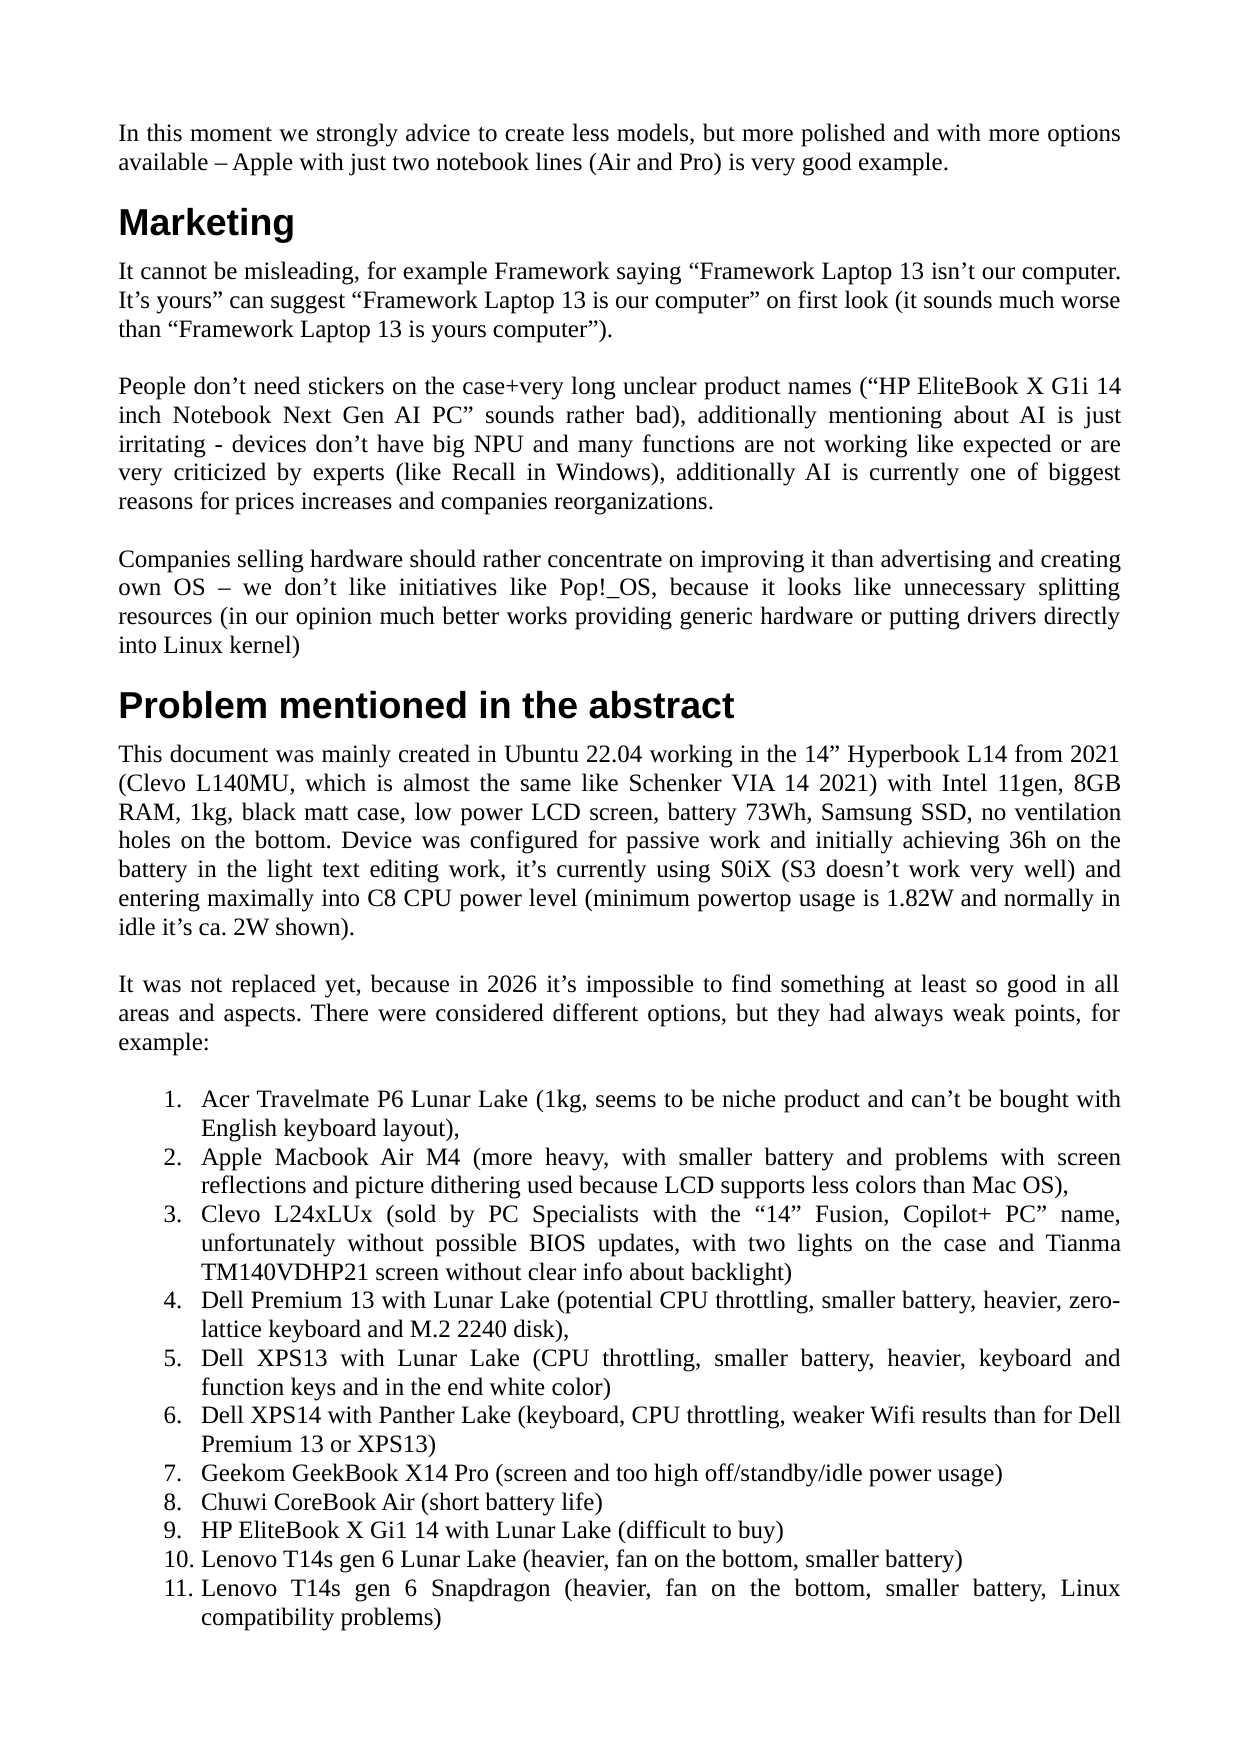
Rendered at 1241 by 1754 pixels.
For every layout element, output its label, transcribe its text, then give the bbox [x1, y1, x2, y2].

text It was not replaced yet, because in 2026 it’s impossible to find something at least so good in all areas and aspects. There were considered different options, but they had always weak points, for example: [118, 969, 1122, 1056]
subtitle Marketing [118, 201, 1122, 244]
list Dell Premium 13 with Lunar Lake (potential CPU throttling, smaller battery, heavier, zero-lattice keyboard and M.2 2240 disk), [163, 1286, 1122, 1343]
text It cannot be misleading, for example Framework saying “Framework Laptop 13 isn’t our computer. It’s yours” can suggest “Framework Laptop 13 is our computer” on first look (it sounds much worse than “Framework Laptop 13 is yours computer”). [118, 256, 1122, 342]
list Dell XPS13 with Lunar Lake (CPU throttling, smaller battery, heavier, keyboard and function keys and in the end white color) [163, 1343, 1122, 1401]
list Lenovo T14s gen 6 Snapdragon (heavier, fan on the bottom, smaller battery, Linux compatibility problems) [163, 1573, 1122, 1631]
list Dell XPS14 with Panther Lake (keyboard, CPU throttling, weaker Wifi results than for Dell Premium 13 or XPS13) [163, 1401, 1122, 1458]
subtitle Problem mentioned in the abstract [118, 684, 1122, 727]
list Acer Travelmate P6 Lunar Lake (1kg, seems to be niche product and can’t be bought with English keyboard layout), [163, 1084, 1122, 1142]
text People don’t need stickers on the case+very long unclear product names (“HP EliteBook X G1i 14 inch Notebook Next Gen AI PC” sounds rather bad), additionally mentioning about AI is just irritating - devices don’t have big NPU and many functions are not working like expected or are very criticized by experts (like Recall in Windows), additionally AI is currently one of biggest reasons for prices increases and companies reorganizations. [118, 371, 1122, 515]
text In this moment we strongly advice to create less models, but more polished and with more options available – Apple with just two notebook lines (Air and Pro) is very good example. [118, 118, 1122, 176]
list Chuwi CoreBook Air (short battery life) [163, 1487, 1122, 1516]
list Apple Macbook Air M4 (more heavy, with smaller battery and problems with screen reflections and picture dithering used because LCD supports less colors than Mac OS), [163, 1142, 1122, 1199]
list HP EliteBook X Gi1 14 with Lunar Lake (difficult to buy) [163, 1516, 1122, 1544]
list Geekom GeekBook X14 Pro (screen and too high off/standby/idle power usage) [163, 1458, 1122, 1487]
list Clevo L24xLUx (sold by PC Specialists with the “14” Fusion, Copilot+ PC” name, unfortunately without possible BIOS updates, with two lights on the case and Tianma TM140VDHP21 screen without clear info about backlight) [163, 1199, 1122, 1286]
text Companies selling hardware should rather concentrate on improving it than advertising and creating own OS – we don’t like initiatives like Pop!_OS, because it looks like unnecessary splitting resources (in our opinion much better works providing generic hardware or putting drivers directly into Linux kernel) [118, 544, 1122, 659]
list Lenovo T14s gen 6 Lunar Lake (heavier, fan on the bottom, smaller battery) [163, 1544, 1122, 1573]
text This document was mainly created in Ubuntu 22.04 working in the 14” Hyperbook L14 from 2021 (Clevo L140MU, which is almost the same like Schenker VIA 14 2021) with Intel 11gen, 8GB RAM, 1kg, black matt case, low power LCD screen, battery 73Wh, Samsung SSD, no ventilation holes on the bottom. Device was configured for passive work and initially achieving 36h on the battery in the light text editing work, it’s currently using S0iX (S3 doesn’t work very well) and entering maximally into C8 CPU power level (minimum powertop usage is 1.82W and normally in idle it’s ca. 2W shown). [118, 739, 1122, 941]
